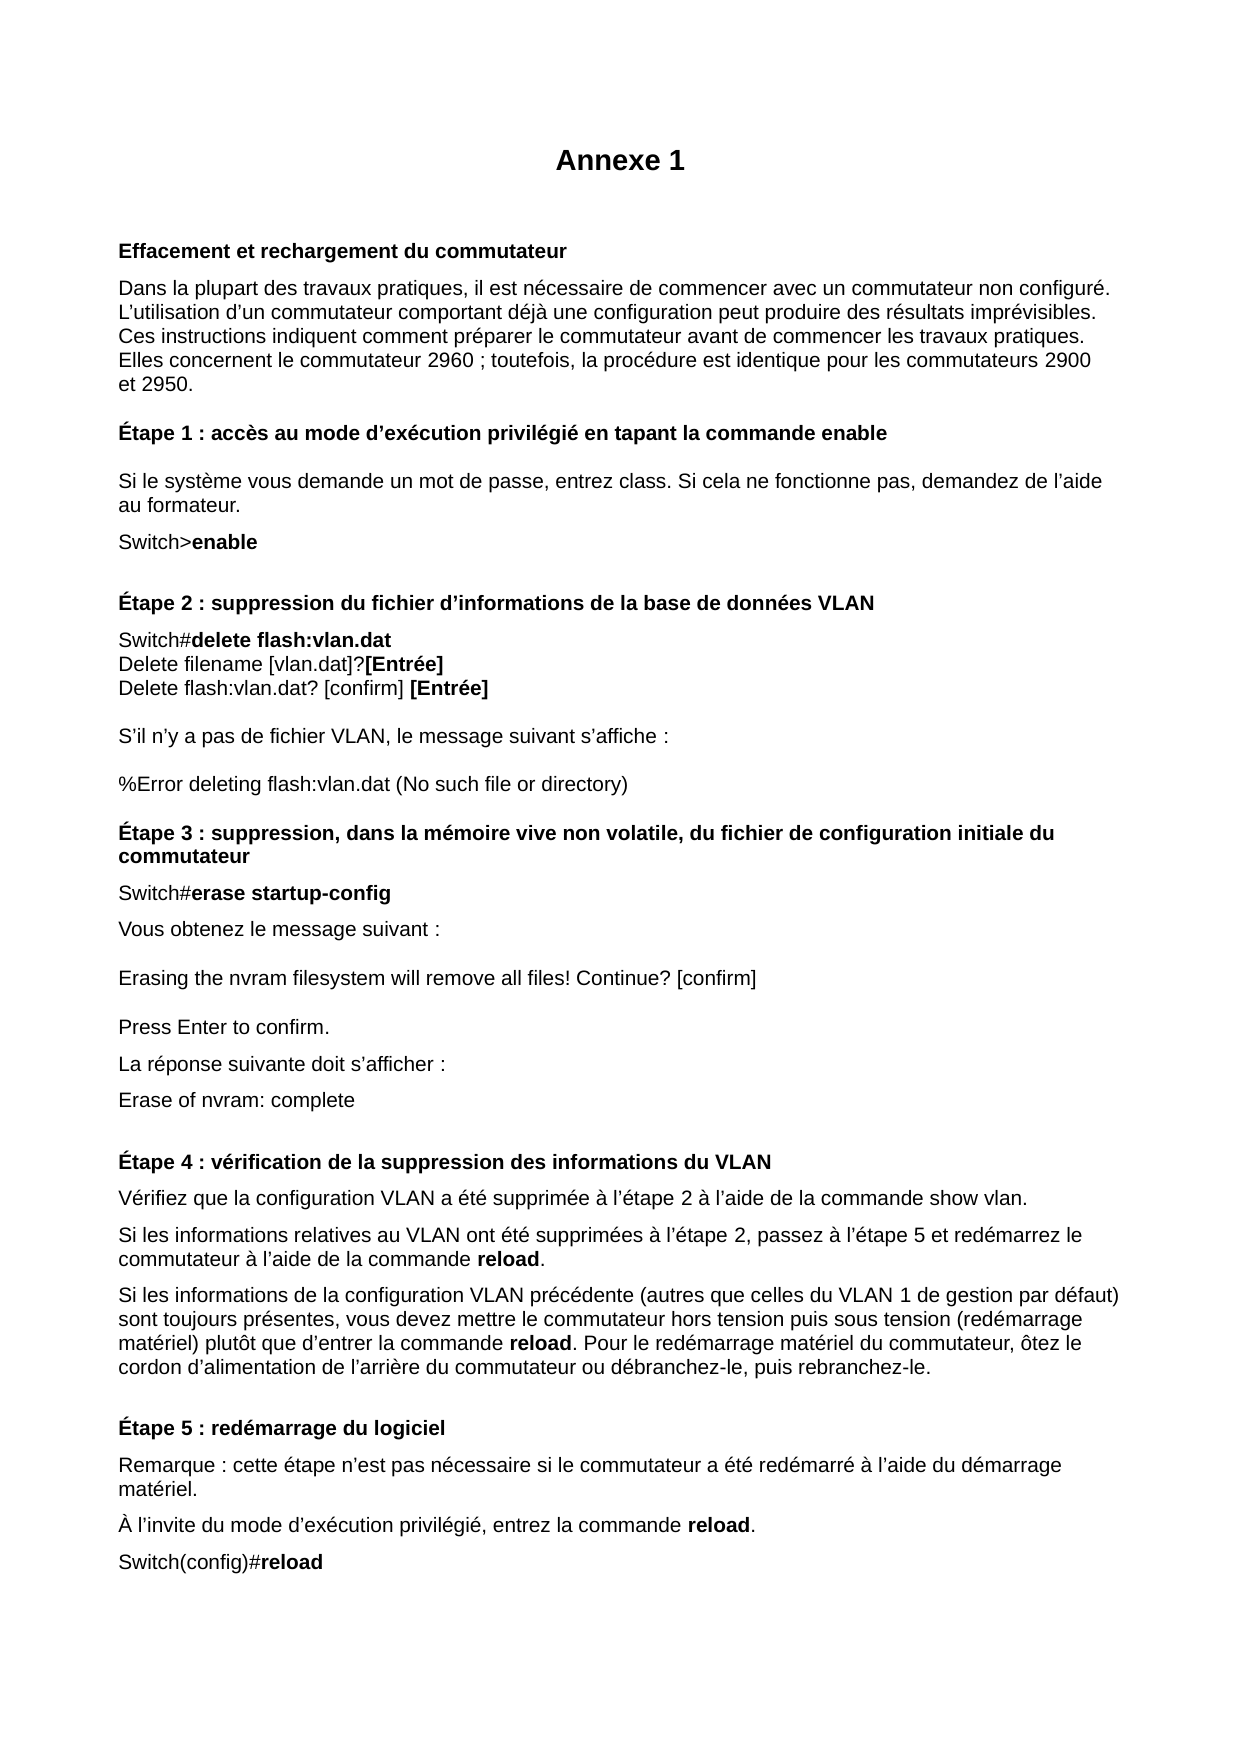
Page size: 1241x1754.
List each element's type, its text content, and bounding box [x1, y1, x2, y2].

text La réponse suivante doit s’afficher : [118, 1052, 1122, 1076]
text Switch>enable [118, 530, 1122, 554]
text S’il n’y a pas de fichier VLAN, le message suivant s’affiche : [118, 723, 1122, 747]
text Press Enter to confirm. [118, 1015, 1122, 1039]
text Switch#erase startup-config [118, 881, 1122, 905]
text Vérifiez que la configuration VLAN a été supprimée à l’étape 2 à l’aide de la commande show vlan. [118, 1186, 1122, 1210]
text Étape 2 : suppression du fichier d’informations de la base de données VLAN [118, 591, 1122, 615]
text Étape 5 : redémarrage du logiciel [118, 1416, 1122, 1440]
text À l’invite du mode d’exécution privilégié, entrez la commande reload. [118, 1513, 1122, 1537]
text Étape 1 : accès au mode d’exécution privilégié en tapant la commande enable [118, 420, 1122, 444]
text Dans la plupart des travaux pratiques, il est nécessaire de commencer avec un commutateur non configuré. L’utilisation d’un commutateur comportant déjà une configuration peut produire des résultats imprévisibles. Ces instructions indiquent comment préparer le commutateur avant de commencer les travaux pratiques. Elles concernent le commutateur 2960 ; toutefois, la procédure est identique pour les commutateurs 2900 et 2950. [118, 276, 1122, 395]
text Étape 3 : suppression, dans la mémoire vive non volatile, du fichier de configuration initiale du commutateur [118, 820, 1122, 868]
text Switch#delete flash:vlan.dat [118, 628, 1122, 652]
text Si les informations relatives au VLAN ont été supprimées à l’étape 2, passez à l’étape 5 et redémarrez le commutateur à l’aide de la commande reload. [118, 1222, 1122, 1270]
text Delete flash:vlan.dat? [confirm] [Entrée] [118, 676, 1122, 699]
text Si les informations de la configuration VLAN précédente (autres que celles du VLAN 1 de gestion par défaut) sont toujours présentes, vous devez mettre le commutateur hors tension puis sous tension (redémarrage matériel) plutôt que d’entrer la commande reload. Pour le redémarrage matériel du commutateur, ôtez le cordon d’alimentation de l’arrière du commutateur ou débranchez-le, puis rebranchez-le. [118, 1283, 1122, 1379]
text Erasing the nvram filesystem will remove all files! Continue? [confirm] [118, 966, 1122, 990]
text Switch(config)#reload [118, 1549, 1122, 1573]
text Effacement et rechargement du commutateur [118, 239, 1122, 263]
text Erase of nvram: complete [118, 1088, 1122, 1112]
text Vous obtenez le message suivant : [118, 917, 1122, 941]
text Remarque : cette étape n’est pas nécessaire si le commutateur a été redémarré à l’aide du démarrage matériel. [118, 1453, 1122, 1501]
text %Error deleting flash:vlan.dat (No such file or directory) [118, 771, 1122, 795]
text Si le système vous demande un mot de passe, entrez class. Si cela ne fonctionne pas, demandez de l’aide au formateur. [118, 469, 1122, 517]
text Étape 4 : vérification de la suppression des informations du VLAN [118, 1149, 1122, 1173]
subtitle Annexe 1 [118, 143, 1122, 177]
text Delete filename [vlan.dat]?[Entrée] [118, 652, 1122, 676]
